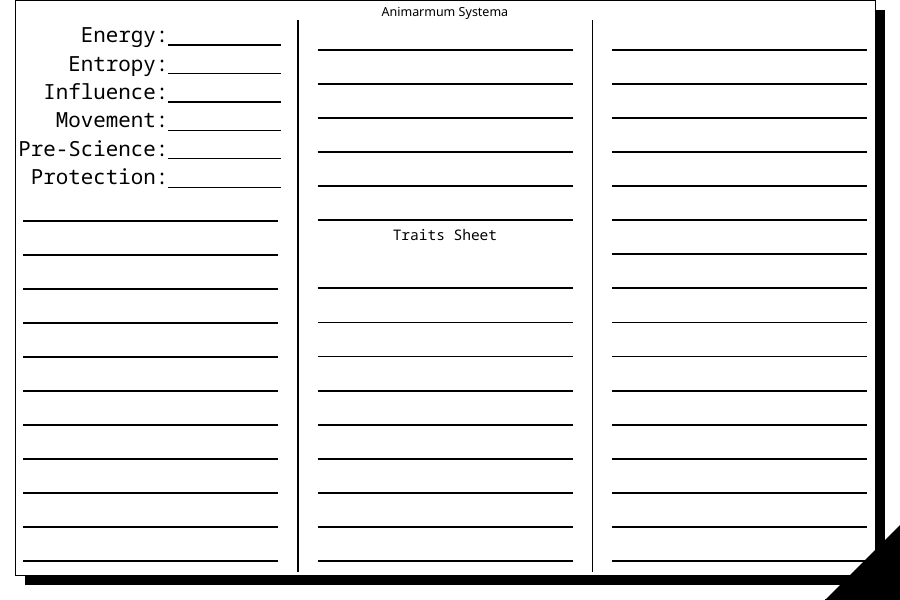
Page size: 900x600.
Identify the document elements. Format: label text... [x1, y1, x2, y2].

text Influence: [18, 77, 282, 106]
text Entropy: [18, 49, 282, 77]
text Pre-Science: [18, 134, 282, 162]
text Protection: [18, 162, 282, 191]
text Movement: [18, 106, 282, 134]
text Traits Sheet [312, 224, 577, 259]
text Energy: [18, 20, 282, 49]
